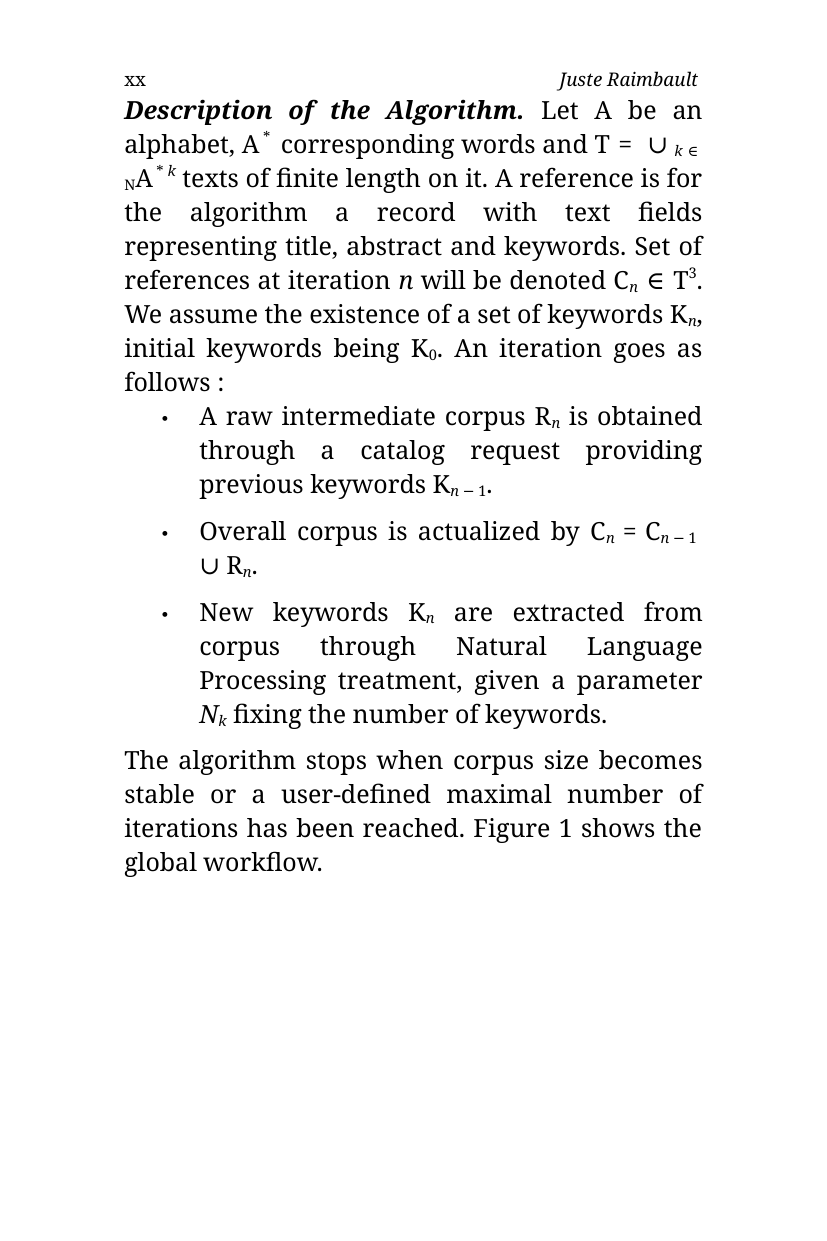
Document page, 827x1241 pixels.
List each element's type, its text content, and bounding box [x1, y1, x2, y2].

text The algorithm stops when corpus size becomes stable or a user-defined maximal number of iterations has been reached. Figure 1 shows the global workflow. [124, 743, 703, 879]
text Description of the Algorithm. Let A be an alphabet, A * corresponding words and T = ∪ k ∈ NA * k texts of finite length on it. A reference is for the algorithm a record with text fields representing title, abstract and keywords. Set of references at iteration n will be denoted Cn ∈ T3. We assume the existence of a set of keywords Kn, initial keywords being K0. An iteration goes as follows : [124, 92, 703, 399]
list New keywords Kn are extracted from corpus through Natural Language Processing treatment, given a parameter Nk fixing the number of keywords. [162, 594, 703, 730]
list Overall corpus is actualized by Cn = Cn − 1 ∪ Rn. [162, 513, 703, 582]
list A raw intermediate corpus Rn is obtained through a catalog request providing previous keywords Kn − 1. [162, 399, 703, 501]
